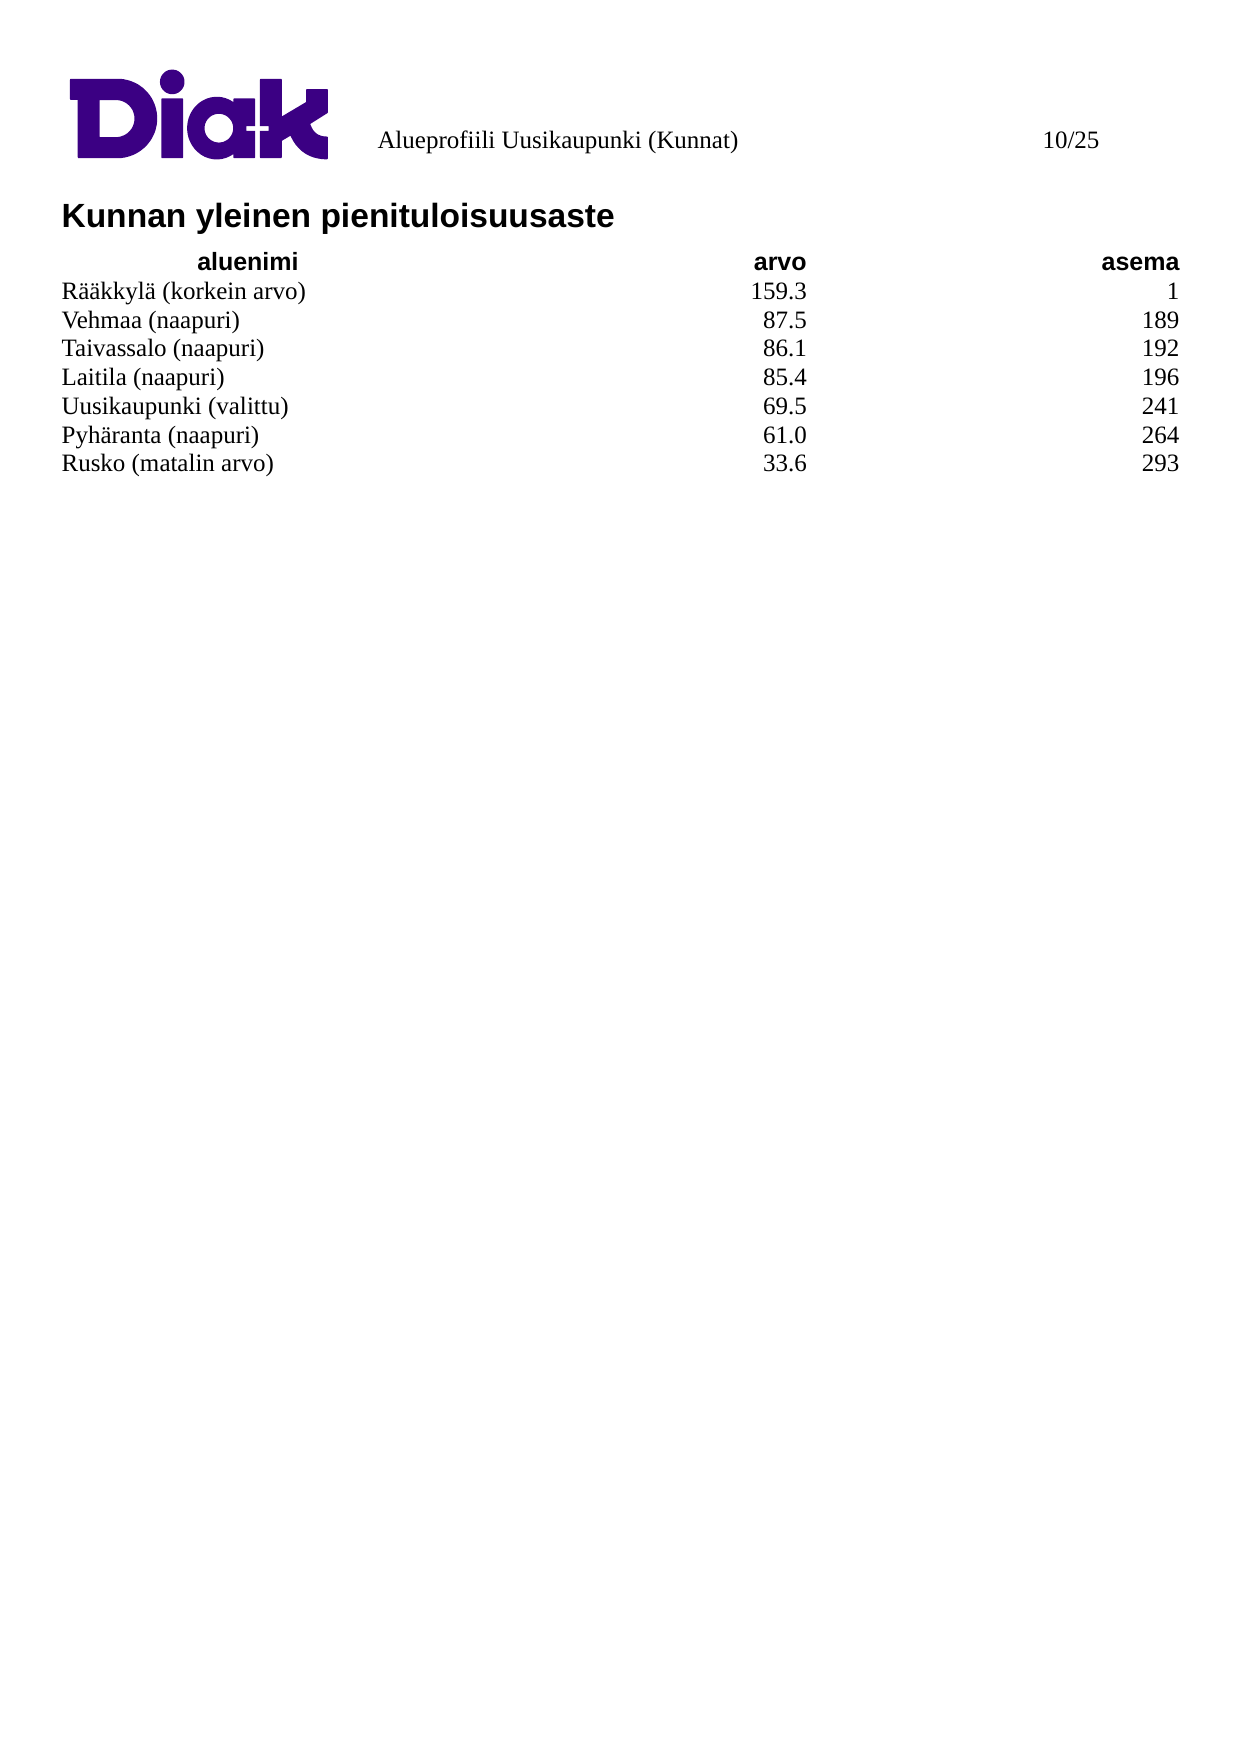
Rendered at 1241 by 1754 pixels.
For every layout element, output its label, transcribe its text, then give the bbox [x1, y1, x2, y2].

table_cell 33.6 [434, 449, 806, 477]
table_cell 159.3 [434, 276, 806, 305]
table_header aluenimi [61, 247, 434, 276]
table_cell 264 [806, 420, 1179, 448]
table_cell 1 [806, 276, 1179, 305]
table_cell 61.0 [434, 420, 806, 448]
table_cell 241 [806, 391, 1179, 420]
table_cell Laitila (naapuri) [61, 362, 434, 391]
table_cell 86.1 [434, 334, 806, 362]
subtitle Kunnan yleinen pienituloisuusaste [61, 196, 1179, 235]
table_cell Taivassalo (naapuri) [61, 334, 434, 362]
table_cell Rääkkylä (korkein arvo) [61, 276, 434, 305]
table_cell Vehmaa (naapuri) [61, 305, 434, 333]
table_cell 293 [806, 449, 1179, 477]
table_cell 196 [806, 362, 1179, 391]
table_cell 87.5 [434, 305, 806, 333]
table_cell 192 [806, 334, 1179, 362]
table_cell 69.5 [434, 391, 806, 420]
table_cell Uusikaupunki (valittu) [61, 391, 434, 420]
table_cell 85.4 [434, 362, 806, 391]
table_header arvo [434, 247, 806, 276]
table_header asema [806, 247, 1179, 276]
table_cell Pyhäranta (naapuri) [61, 420, 434, 448]
table_cell Rusko (matalin arvo) [61, 449, 434, 477]
table_cell 189 [806, 305, 1179, 333]
